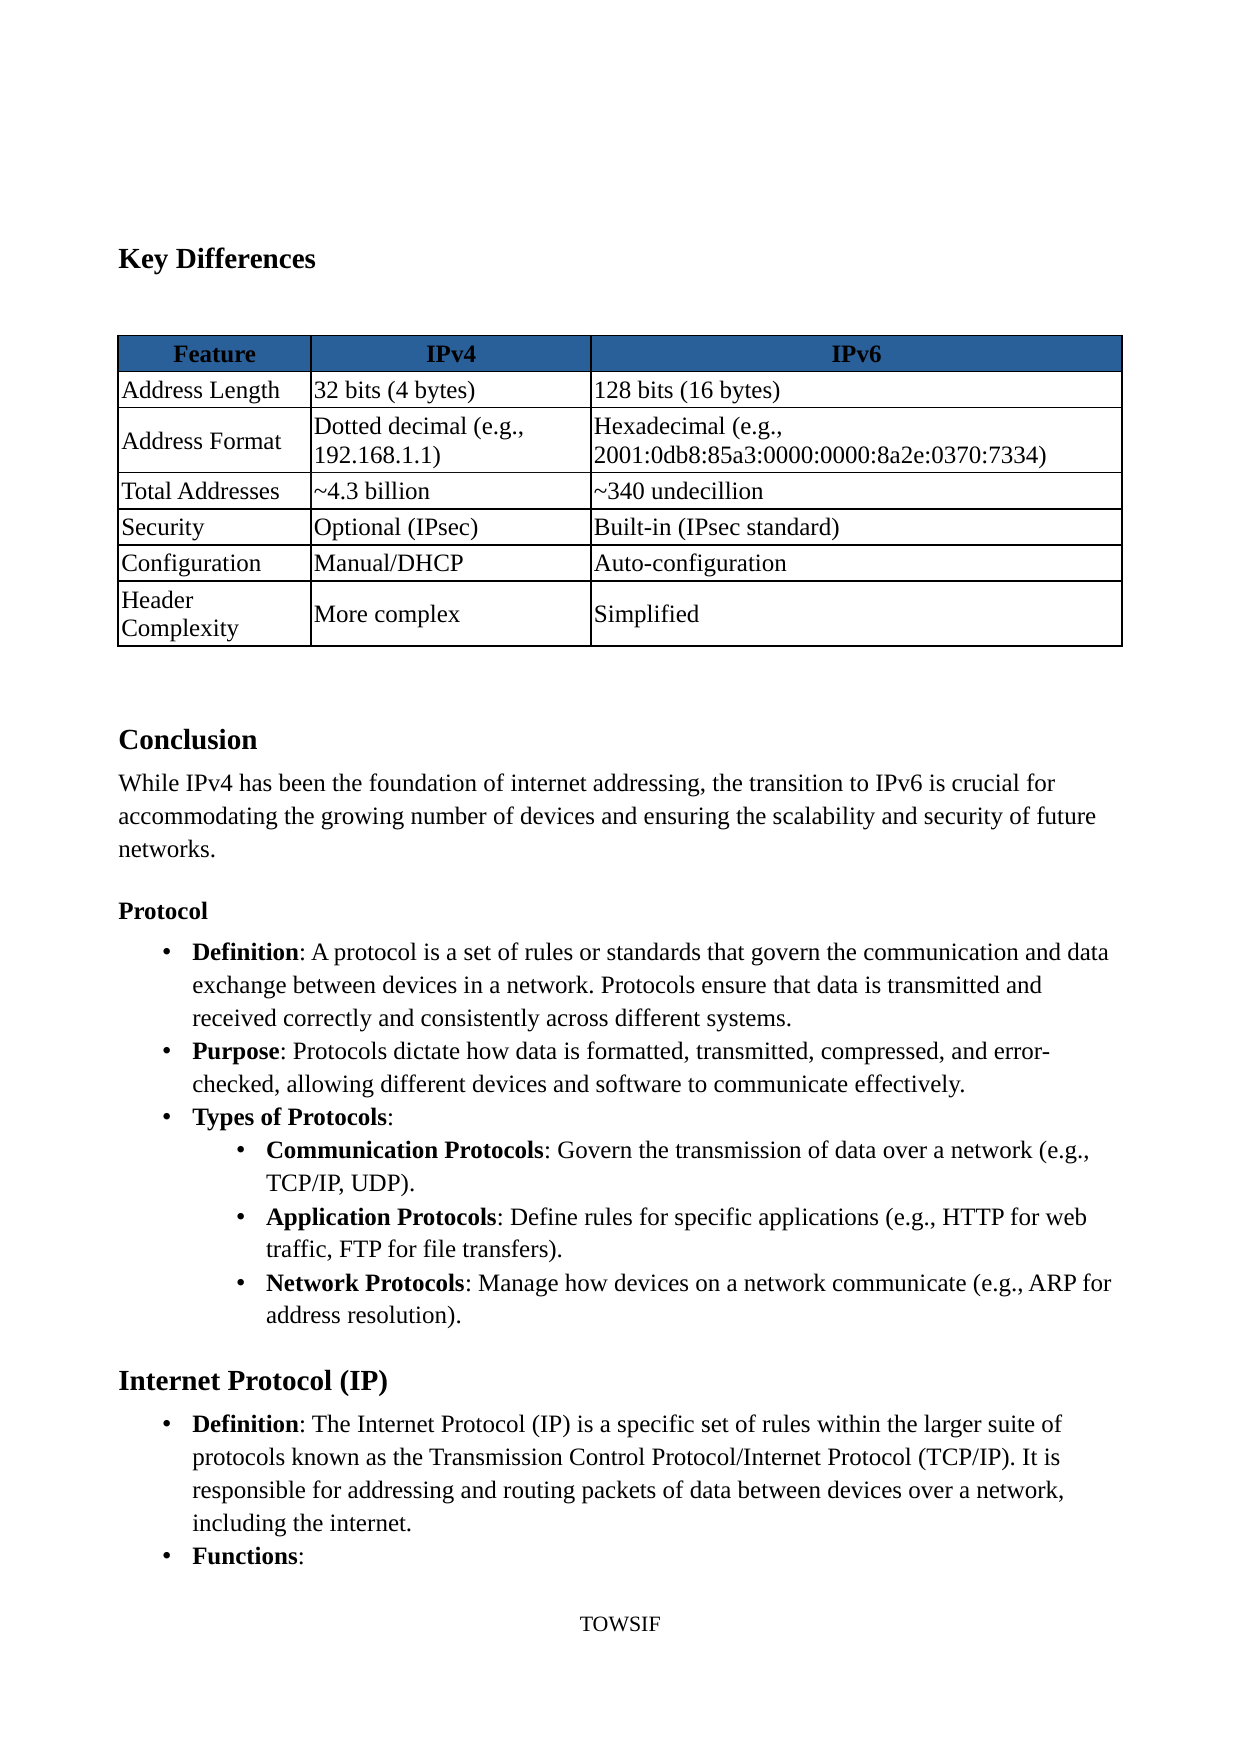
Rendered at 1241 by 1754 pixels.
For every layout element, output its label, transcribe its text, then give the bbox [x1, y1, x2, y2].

table_cell Auto-configuration [592, 546, 1121, 580]
table_cell Security [119, 510, 310, 544]
table_cell Simplified [592, 582, 1121, 645]
table_header IPv6 [592, 336, 1121, 371]
list Functions: [162, 1541, 1122, 1570]
list Definition: The Internet Protocol (IP) is a specific set of rules within the larger suite of protocols known as the Transmission Control Protocol/Internet Protocol (TCP/IP). It is responsible for addressing and routing packets of data between devices over a network, including the internet. [162, 1409, 1122, 1537]
table_cell Header Complexity [119, 582, 310, 645]
table_cell 32 bits (4 bytes) [312, 372, 590, 407]
list Application Protocols: Define rules for specific applications (e.g., HTTP for web traffic, FTP for file transfers). [236, 1202, 1122, 1263]
table_cell Dotted decimal (e.g., 192.168.1.1) [312, 408, 590, 472]
subtitle Conclusion [118, 722, 1122, 755]
list Network Protocols: Manage how devices on a network communicate (e.g., ARP for address resolution). [236, 1268, 1122, 1329]
table_cell More complex [312, 582, 590, 645]
subtitle Key Differences [118, 241, 1122, 274]
table_cell Built-in (IPsec standard) [592, 510, 1121, 544]
table_cell Manual/DHCP [312, 546, 590, 580]
table_cell Total Addresses [119, 473, 310, 508]
list Definition: A protocol is a set of rules or standards that govern the communication and data exchange between devices in a network. Protocols ensure that data is transmitted and received correctly and consistently across different systems. [162, 937, 1122, 1032]
subtitle Protocol [118, 896, 1122, 925]
table_cell Optional (IPsec) [312, 510, 590, 544]
subtitle Internet Protocol (IP) [118, 1363, 1122, 1396]
table_header Feature [119, 336, 310, 371]
table_cell Address Format [119, 408, 310, 472]
list Types of Protocols: [162, 1102, 1122, 1131]
table_cell Hexadecimal (e.g., 2001:0db8:85a3:0000:0000:8a2e:0370:7334) [592, 408, 1121, 472]
list Communication Protocols: Govern the transmission of data over a network (e.g., TCP/IP, UDP). [236, 1136, 1122, 1197]
text While IPv4 has been the foundation of internet addressing, the transition to IPv6 is crucial for accommodating the growing number of devices and ensuring the scalability and security of future networks. [118, 768, 1122, 863]
table_cell Configuration [119, 546, 310, 580]
table_cell Address Length [119, 372, 310, 407]
table_cell ~340 undecillion [592, 473, 1121, 508]
table_cell ~4.3 billion [312, 473, 590, 508]
list Purpose: Protocols dictate how data is formatted, transmitted, compressed, and error-checked, allowing different devices and software to communicate effectively. [162, 1036, 1122, 1098]
table_header IPv4 [312, 336, 590, 371]
table_cell 128 bits (16 bytes) [592, 372, 1121, 407]
